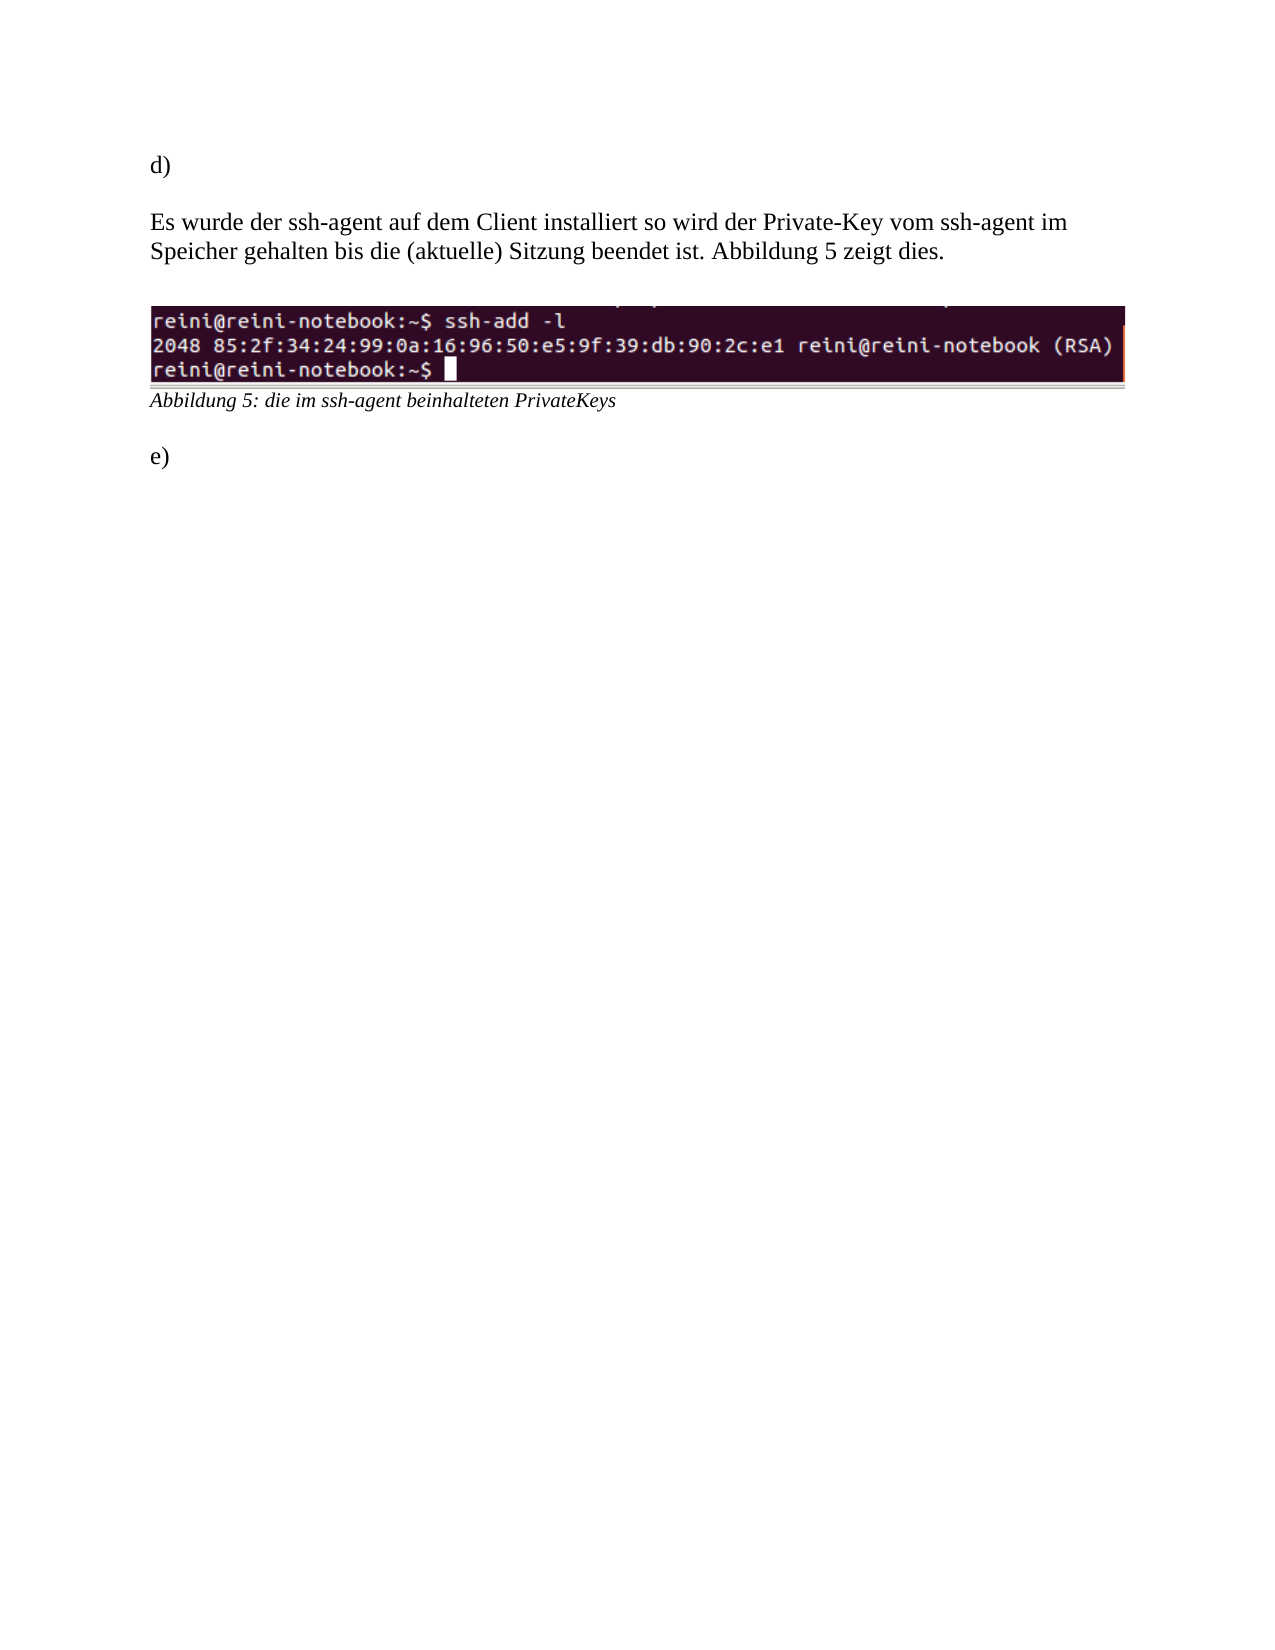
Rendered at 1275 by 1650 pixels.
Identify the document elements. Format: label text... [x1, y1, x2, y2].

text Es wurde der ssh-agent auf dem Client installiert so wird der Private-Key vom ssh-agent im Speicher gehalten bis die (aktuelle) Sitzung beendet ist. Abbildung 5 zeigt dies. [150, 207, 1125, 265]
text d) [150, 150, 1125, 179]
text Abbildung 5: die im ssh-agent beinhalteten PrivateKeys [150, 389, 1125, 412]
text e) [150, 441, 1125, 470]
